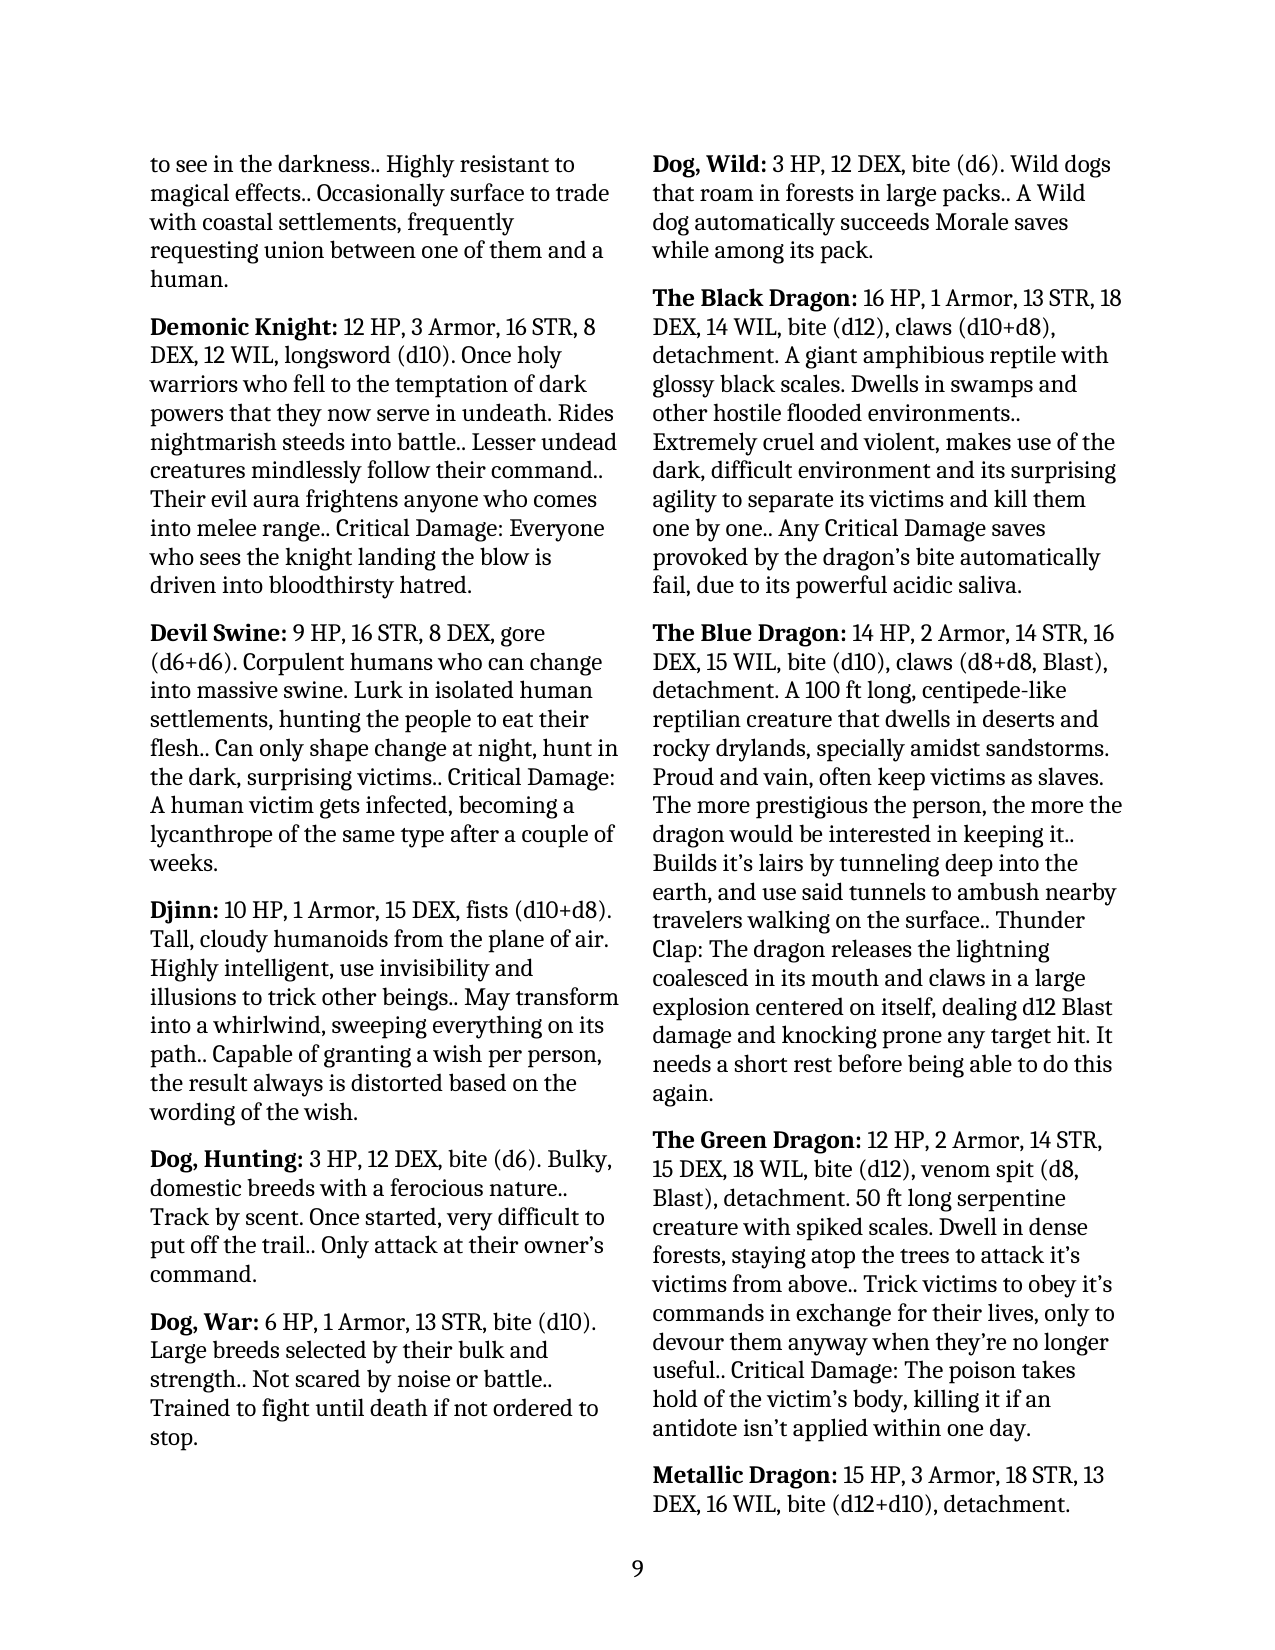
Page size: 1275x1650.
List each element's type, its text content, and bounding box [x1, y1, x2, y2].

text Devil Swine: 9 HP, 16 STR, 8 DEX, gore (d6+d6). Corpulent humans who can change into massive swine. Lurk in isolated human settlements, hunting the people to eat their flesh.. Can only shape change at night, hunt in the dark, surprising victims.. Critical Damage: A human victim gets infected, becoming a lycanthrope of the same type after a couple of weeks. [150, 619, 622, 877]
text The Black Dragon: 16 HP, 1 Armor, 13 STR, 18 DEX, 14 WIL, bite (d12), claws (d10+d8), detachment. A giant amphibious reptile with glossy black scales. Dwells in swamps and other hostile flooded environments.. Extremely cruel and violent, makes use of the dark, difficult environment and its surprising agility to separate its victims and kill them one by one.. Any Critical Damage saves provoked by the dragon’s bite automatically fail, due to its powerful acidic saliva. [652, 284, 1125, 600]
text The Green Dragon: 12 HP, 2 Armor, 14 STR, 15 DEX, 18 WIL, bite (d12), venom spit (d8, Blast), detachment. 50 ft long serpentine creature with spiked scales. Dwell in dense forests, staying atop the trees to attack it’s victims from above.. Trick victims to obey it’s commands in exchange for their lives, only to devour them anyway when they’re no longer useful.. Critical Damage: The poison takes hold of the victim’s body, killing it if an antidote isn’t applied within one day. [652, 1126, 1125, 1442]
text Djinn: 10 HP, 1 Armor, 15 DEX, fists (d10+d8). Tall, cloudy humanoids from the plane of air. Highly intelligent, use invisibility and illusions to trick other beings.. May transform into a whirlwind, sweeping everything on its path.. Capable of granting a wish per person, the result always is distorted based on the wording of the wish. [150, 896, 622, 1126]
text The Blue Dragon: 14 HP, 2 Armor, 14 STR, 16 DEX, 15 WIL, bite (d10), claws (d8+d8, Blast), detachment. A 100 ft long, centipede-like reptilian creature that dwells in deserts and rocky drylands, specially amidst sandstorms. Proud and vain, often keep victims as slaves. The more prestigious the person, the more the dragon would be interested in keeping it.. Builds it’s lairs by tunneling deep into the earth, and use said tunnels to ambush nearby travelers walking on the surface.. Thunder Clap: The dragon releases the lightning coalesced in its mouth and claws in a large explosion centered on itself, dealing d12 Blast damage and knocking prone any target hit. It needs a short rest before being able to do this again. [652, 619, 1125, 1107]
text Dog, War: 6 HP, 1 Armor, 13 STR, bite (d10). Large breeds selected by their bulk and strength.. Not scared by noise or battle.. Trained to fight until death if not ordered to stop. [150, 1307, 622, 1451]
text Demonic Knight: 12 HP, 3 Armor, 16 STR, 8 DEX, 12 WIL, longsword (d10). Once holy warriors who fell to the temptation of dark powers that they now serve in undeath. Rides nightmarish steeds into battle.. Lesser undead creatures mindlessly follow their command.. Their evil aura frightens anyone who comes into melee range.. Critical Damage: Everyone who sees the knight landing the blow is driven into bloodthirsty hatred. [150, 312, 622, 600]
text Dog, Wild: 3 HP, 12 DEX, bite (d6). Wild dogs that roam in forests in large packs.. A Wild dog automatically succeeds Morale saves while among its pack. [652, 150, 1125, 265]
text to see in the darkness.. Highly resistant to magical effects.. Occasionally surface to trade with coastal settlements, frequently requesting union between one of them and a human. [150, 150, 622, 294]
text Dog, Hunting: 3 HP, 12 DEX, bite (d6). Bulky, domestic breeds with a ferocious nature.. Track by scent. Once started, very difficult to put off the trail.. Only attack at their owner’s command. [150, 1145, 622, 1289]
text Metallic Dragon: 15 HP, 3 Armor, 18 STR, 13 DEX, 16 WIL, bite (d12+d10), detachment. [652, 1461, 1125, 1519]
